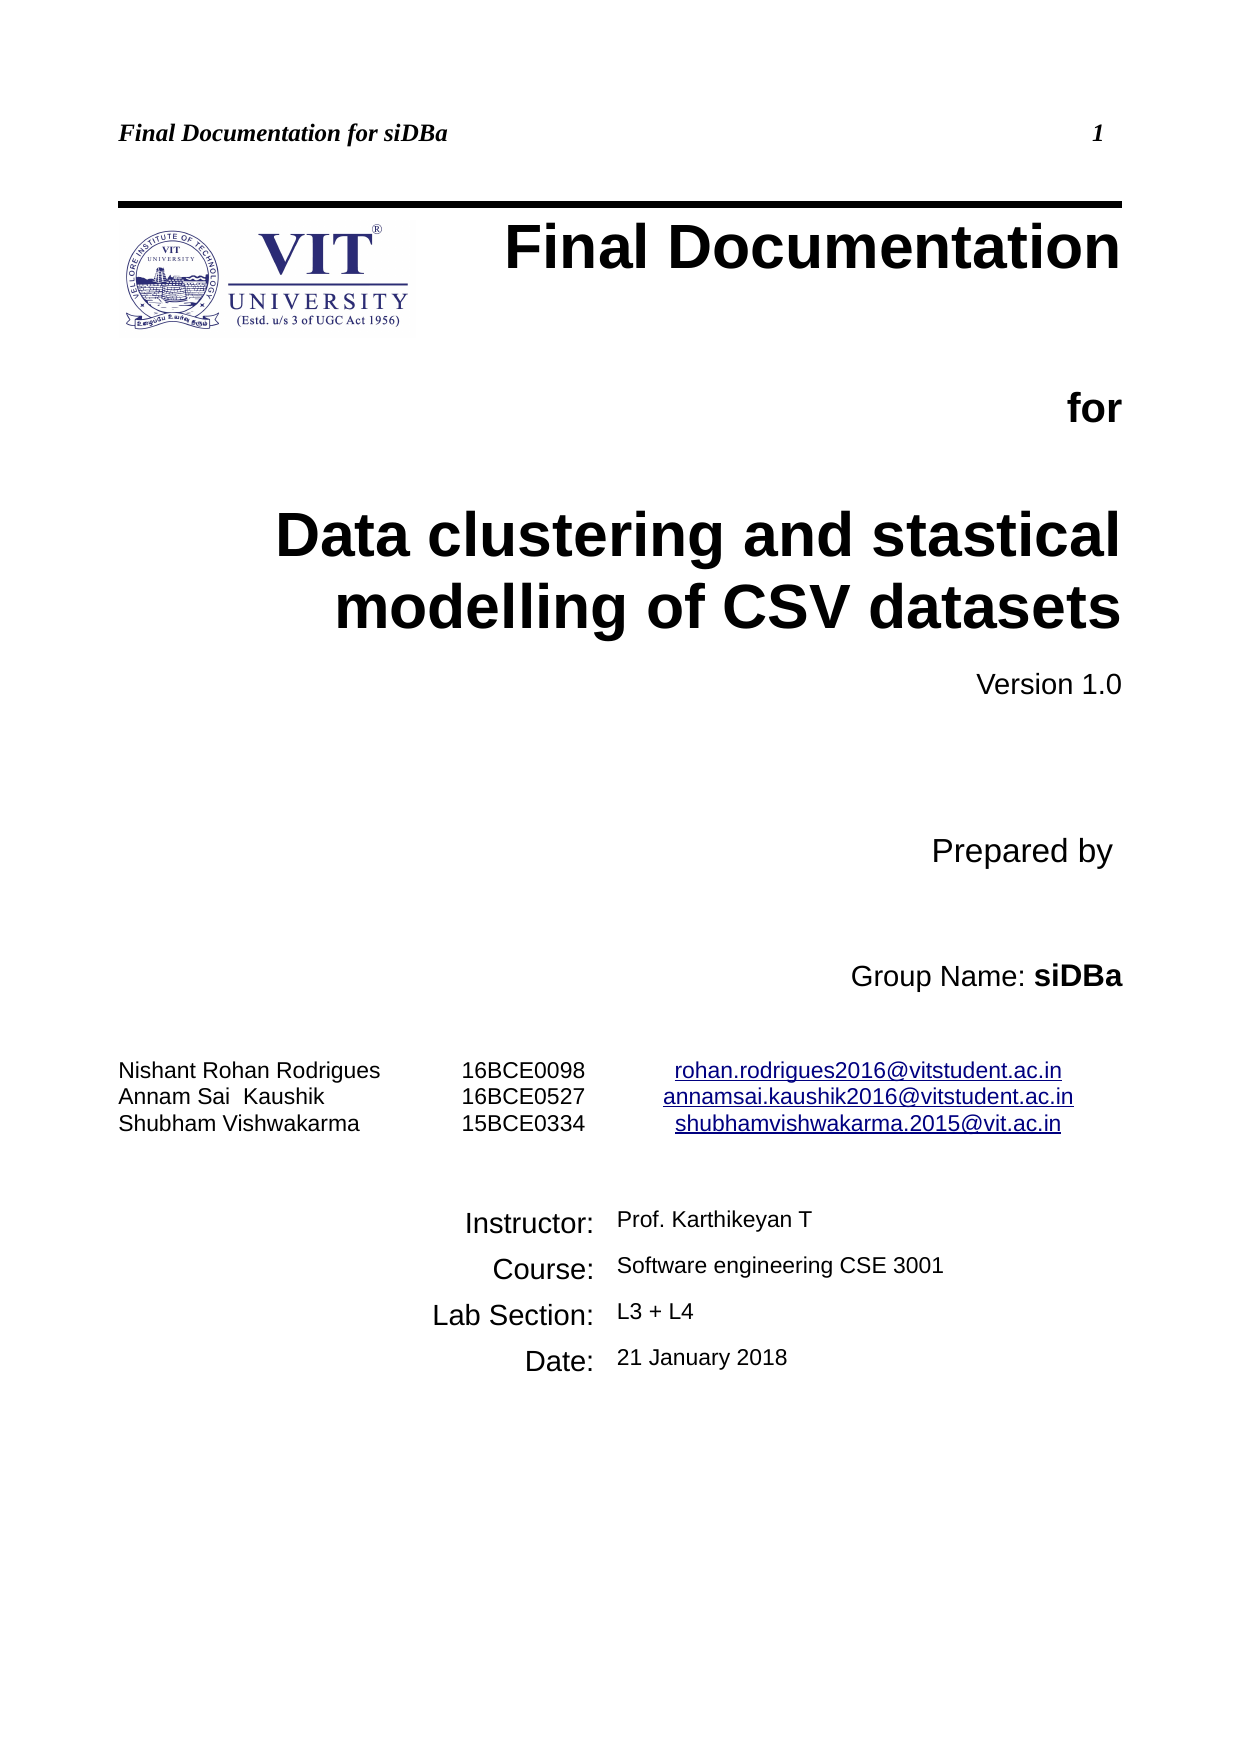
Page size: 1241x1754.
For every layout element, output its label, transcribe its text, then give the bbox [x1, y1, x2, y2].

table_header Nishant Rohan Rodrigues [107, 1057, 414, 1083]
table_cell annamsai.kaushik2016@vitstudent.ac.in [632, 1083, 1104, 1109]
table_cell 15BCE0334 [414, 1110, 632, 1136]
subtitle for [118, 384, 1122, 432]
table_cell Software engineering CSE 3001 [605, 1239, 1104, 1285]
table_cell Annam Sai Kaushik [107, 1083, 414, 1109]
table_header Instructor: [295, 1193, 605, 1239]
subtitle Data clustering and stastical modelling of CSV datasets [118, 498, 1122, 642]
text Version 1.0 [118, 667, 1122, 701]
table_cell Lab Section: [295, 1285, 605, 1331]
table_header 16BCE0098 [414, 1057, 632, 1083]
text Group Name: siDBa [118, 957, 1122, 993]
table_cell 21 January 2018 [605, 1331, 1104, 1377]
text Prepared by [118, 831, 1122, 869]
table_cell Course: [295, 1239, 605, 1285]
table_cell Shubham Vishwakarma [107, 1110, 414, 1136]
table_cell shubhamvishwakarma.2015@vit.ac.in [632, 1110, 1104, 1136]
subtitle Final Documentation [118, 208, 1122, 282]
table_header Prof. Karthikeyan T [605, 1193, 1104, 1239]
picture [118, 220, 417, 338]
table_header rohan.rodrigues2016@vitstudent.ac.in [632, 1057, 1104, 1083]
table_cell 16BCE0527 [414, 1083, 632, 1109]
table_cell L3 + L4 [605, 1285, 1104, 1331]
table_cell Date: [295, 1331, 605, 1377]
